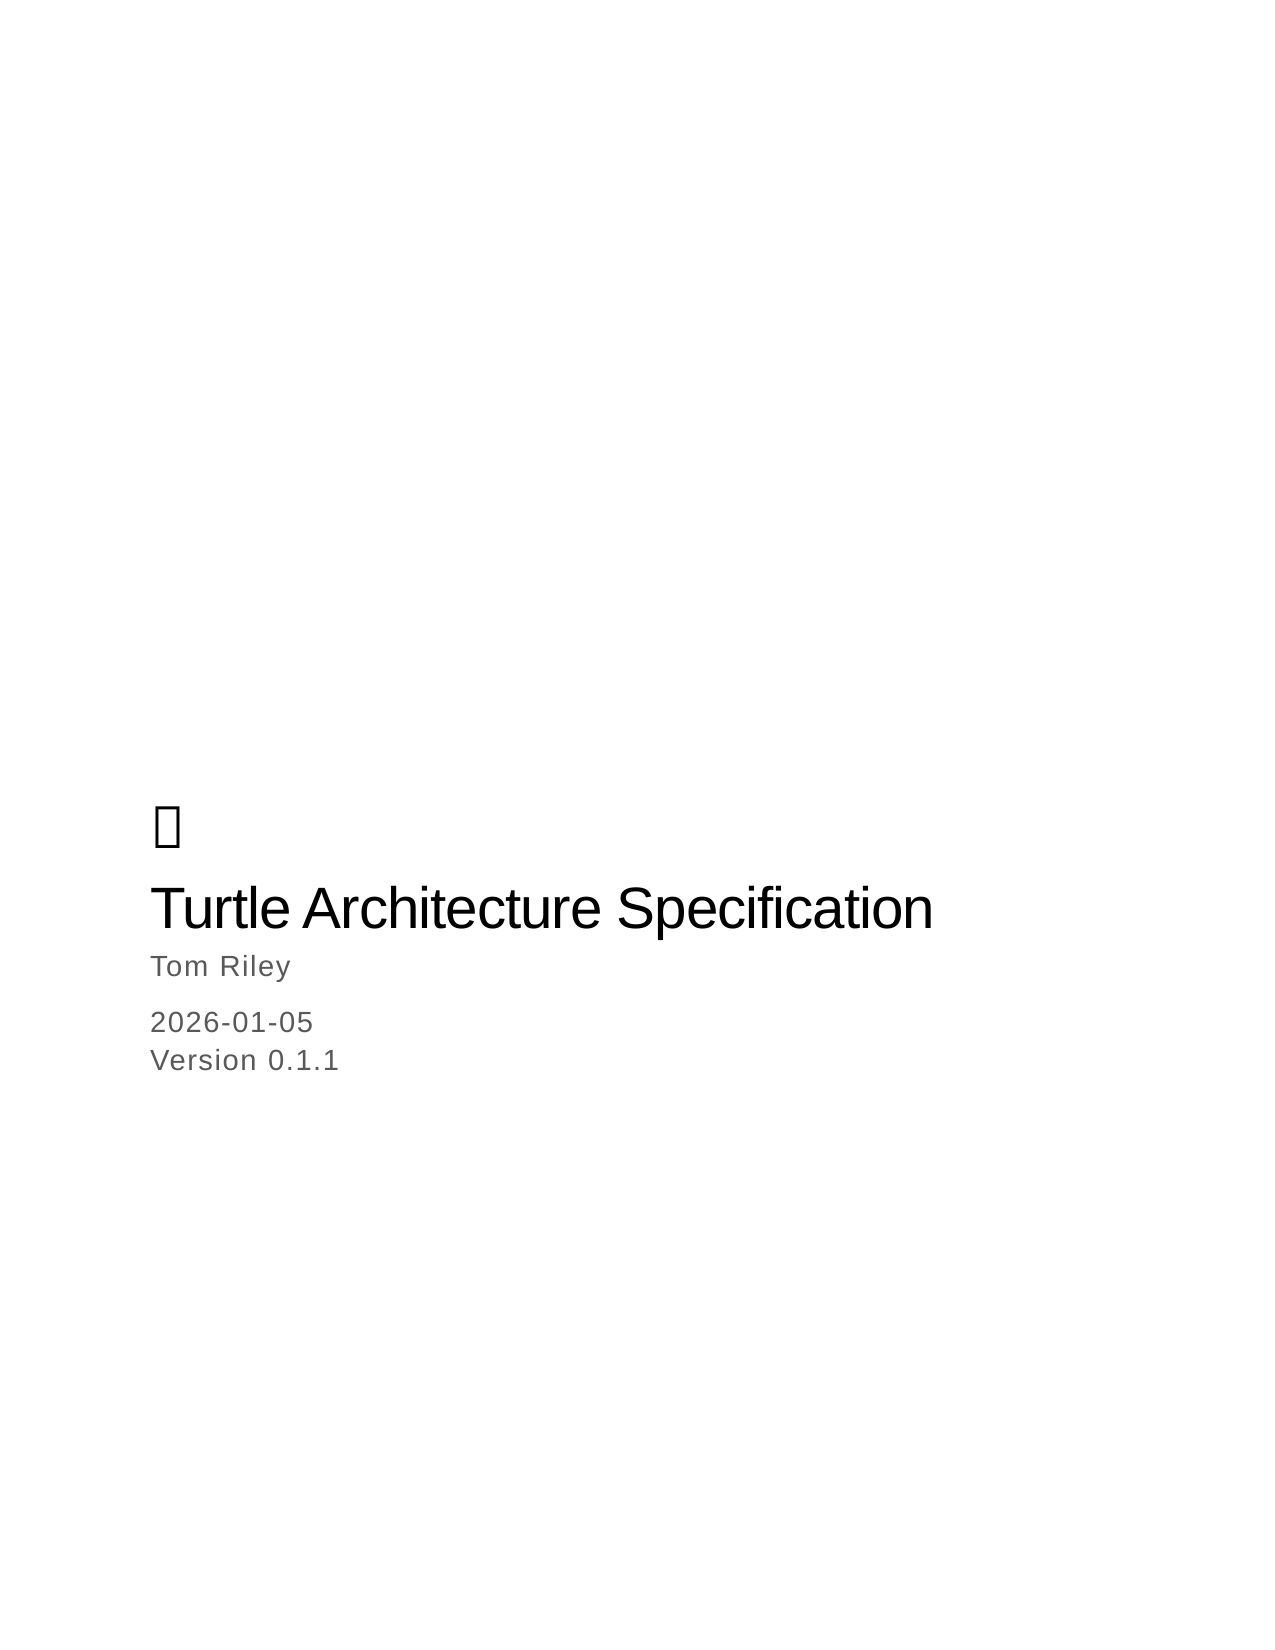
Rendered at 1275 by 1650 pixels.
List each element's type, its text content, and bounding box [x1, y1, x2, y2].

subtitle 2026-01-05 Version 0.1.1 [150, 1004, 1125, 1077]
title 🐢 [150, 786, 1125, 865]
title Turtle Architecture Specification [150, 874, 1125, 941]
subtitle Tom Riley [150, 949, 1125, 983]
